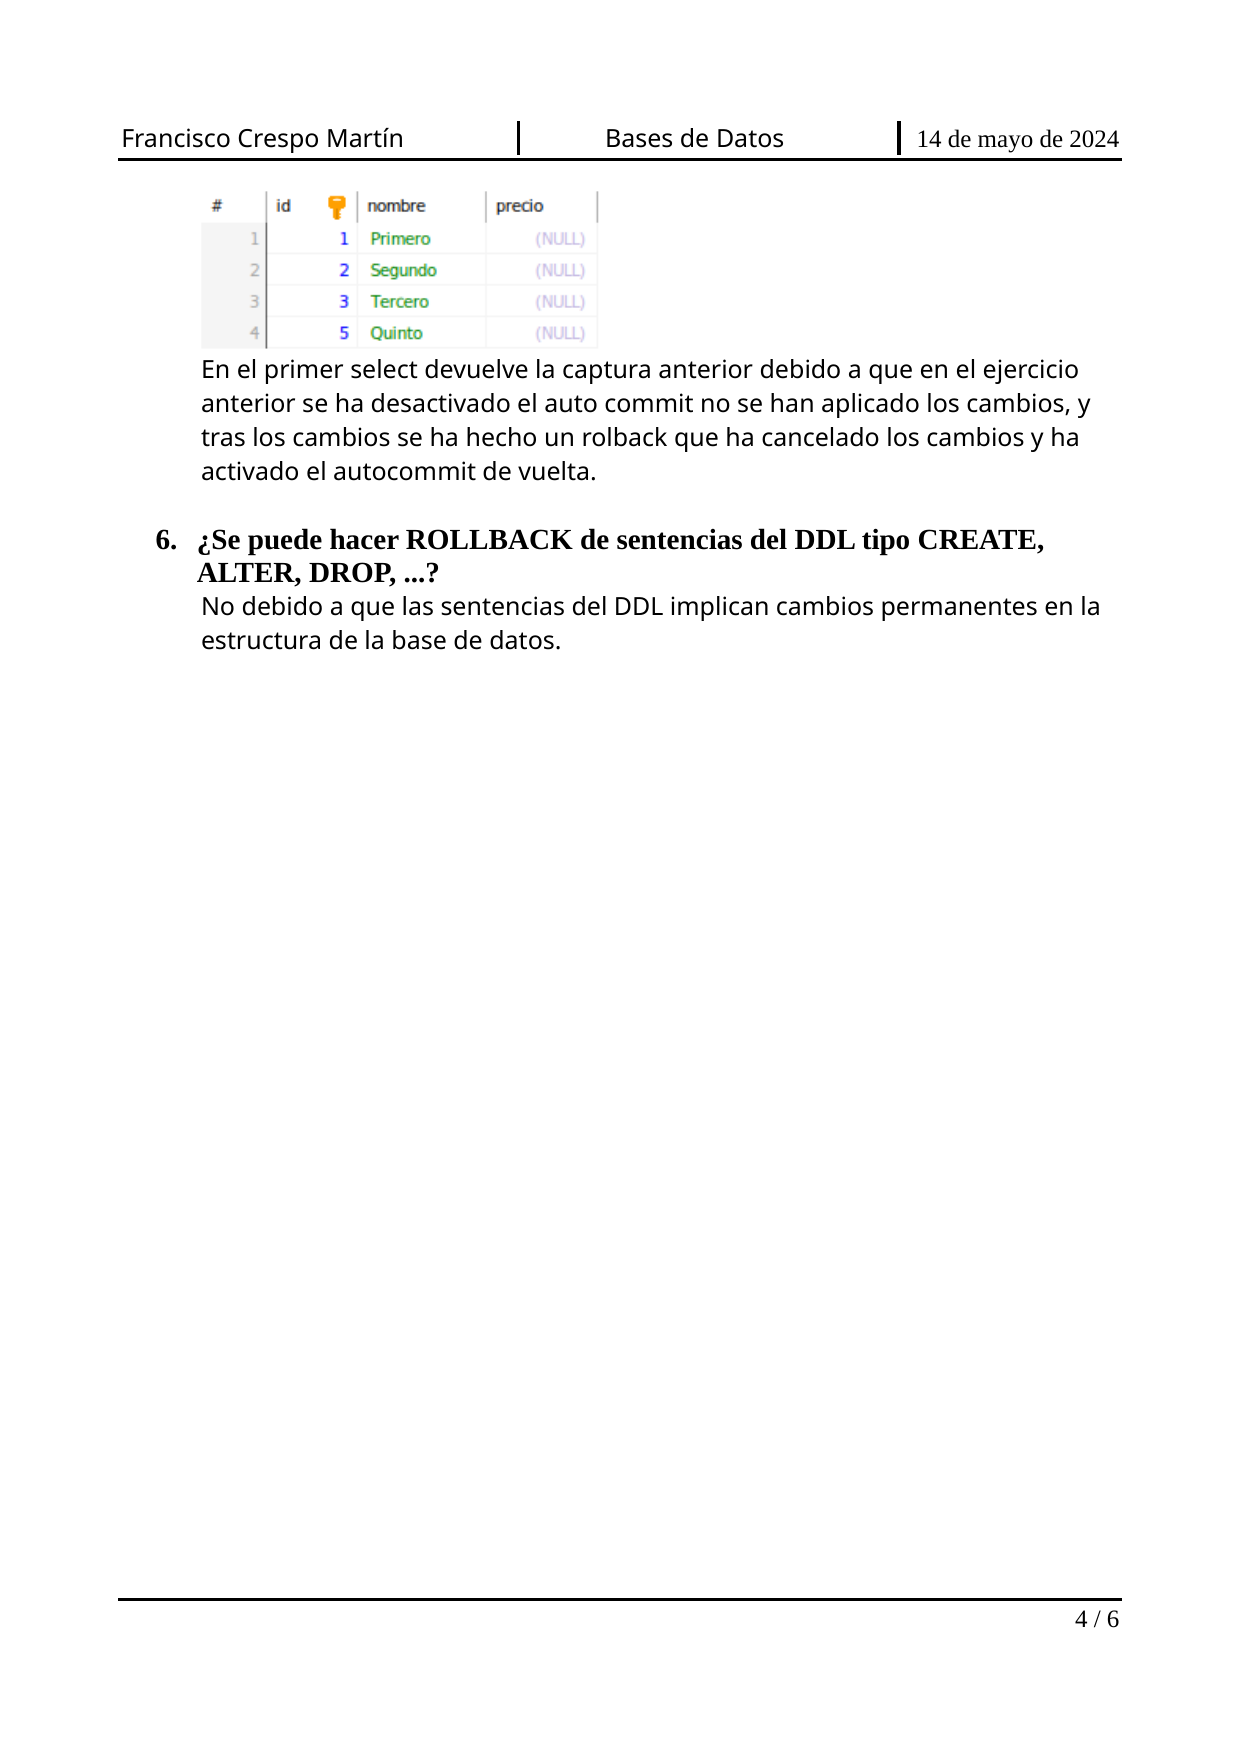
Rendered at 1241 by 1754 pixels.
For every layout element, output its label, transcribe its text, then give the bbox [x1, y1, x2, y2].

subtitle ¿Se puede hacer ROLLBACK de sentencias del DDL tipo CREATE, ALTER, DROP, ...? [155, 522, 1122, 589]
subtitle No debido a que las sentencias del DDL implican cambios permanentes en la estructura de la base de datos. [201, 589, 1122, 657]
picture [200, 190, 600, 352]
subtitle En el primer select devuelve la captura anterior debido a que en el ejercicio anterior se ha desactivado el auto commit no se han aplicado los cambios, y tras los cambios se ha hecho un rolback que ha cancelado los cambios y ha activado el autocommit de vuelta. [201, 351, 1122, 488]
